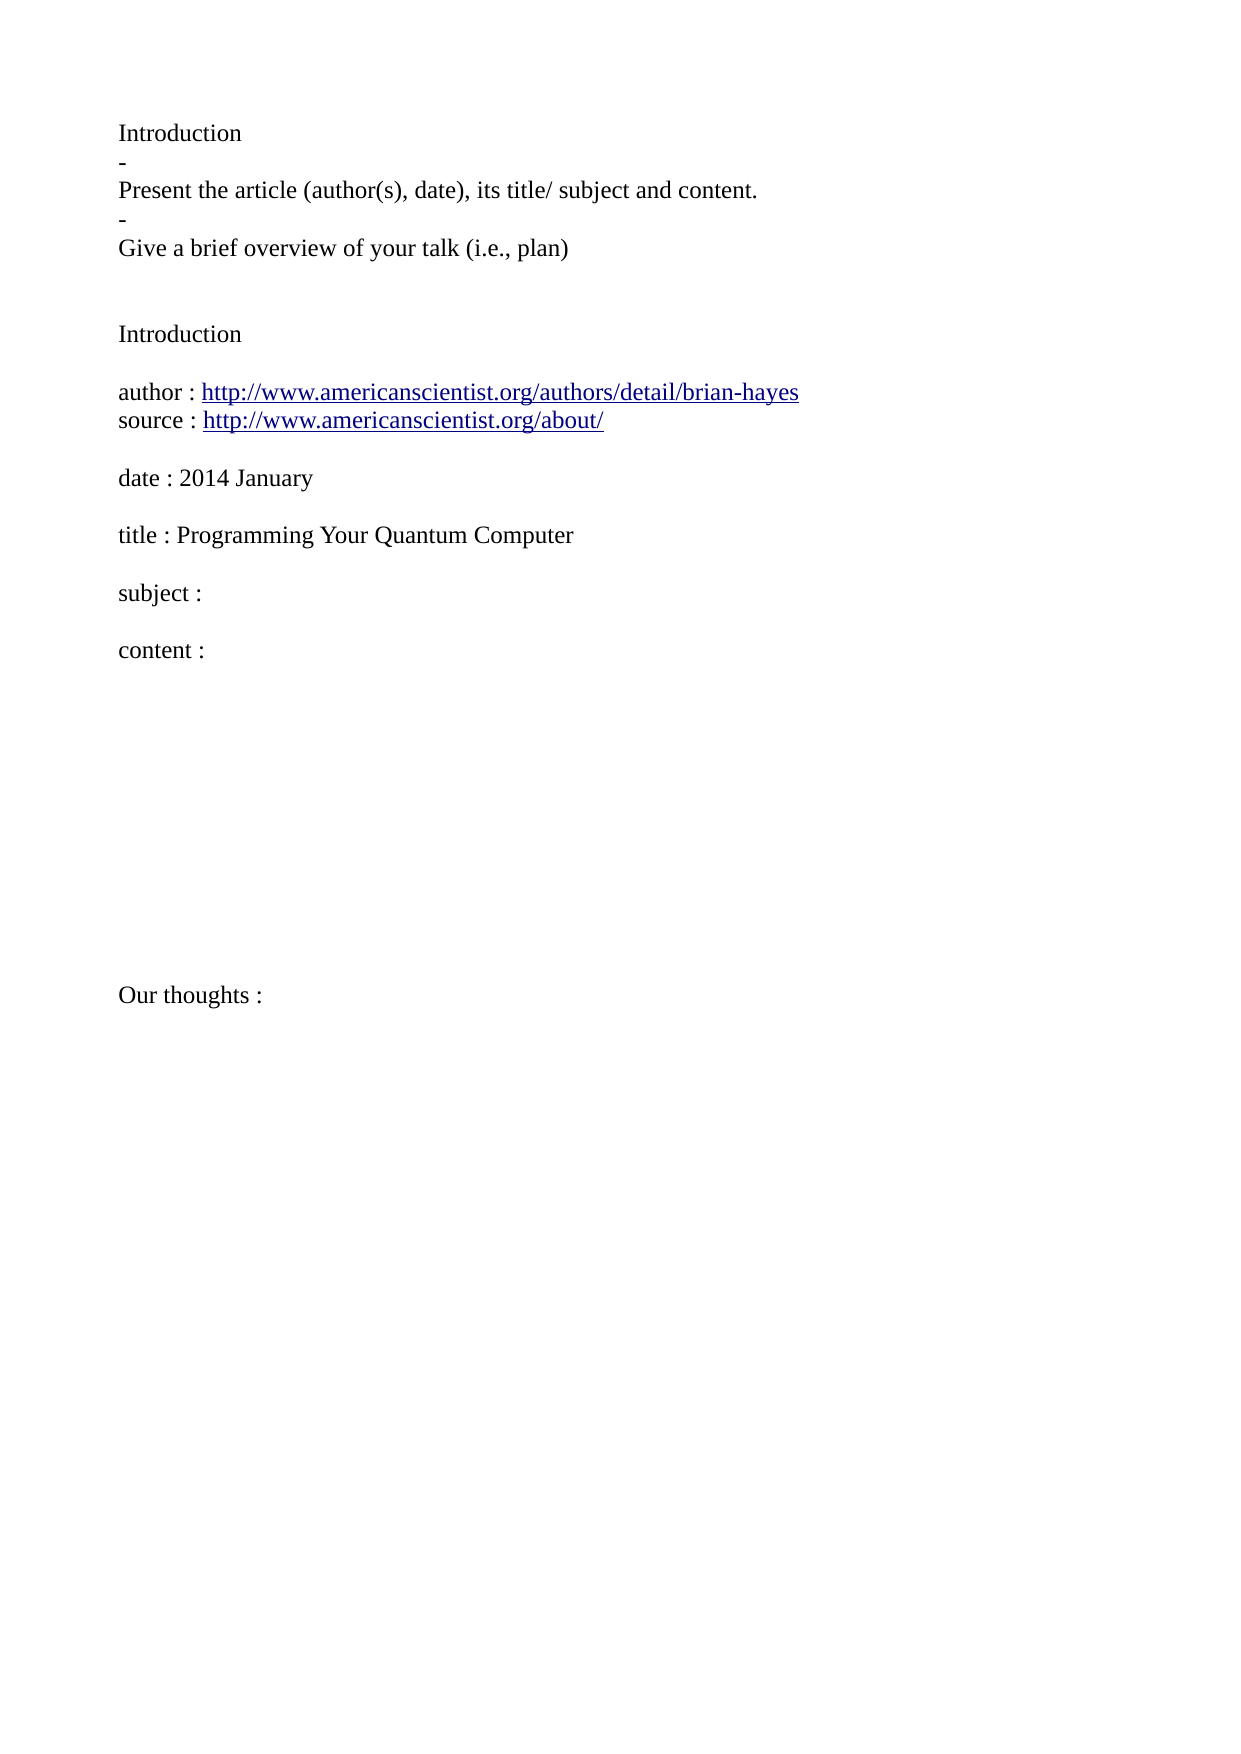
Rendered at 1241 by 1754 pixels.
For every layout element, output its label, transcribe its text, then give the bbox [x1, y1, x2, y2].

text date : 2014 January [118, 463, 1122, 492]
text author : http://www.americanscientist.org/authors/detail/brian-hayes [118, 377, 1122, 406]
text Present the article (author(s), date), its title/ subject and content. [118, 176, 1122, 204]
text subject : [118, 578, 1122, 607]
text - [118, 147, 1122, 176]
text title : Programming Your Quantum Computer [118, 521, 1122, 549]
text source : http://www.americanscientist.org/about/ [118, 406, 1122, 434]
text Introduction [118, 319, 1122, 348]
text Give a brief overview of your talk (i.e., plan) [118, 233, 1122, 262]
text - [118, 204, 1122, 233]
text Our thoughts : [118, 981, 1122, 1009]
text content : [118, 636, 1122, 664]
text Introduction [118, 118, 1122, 147]
